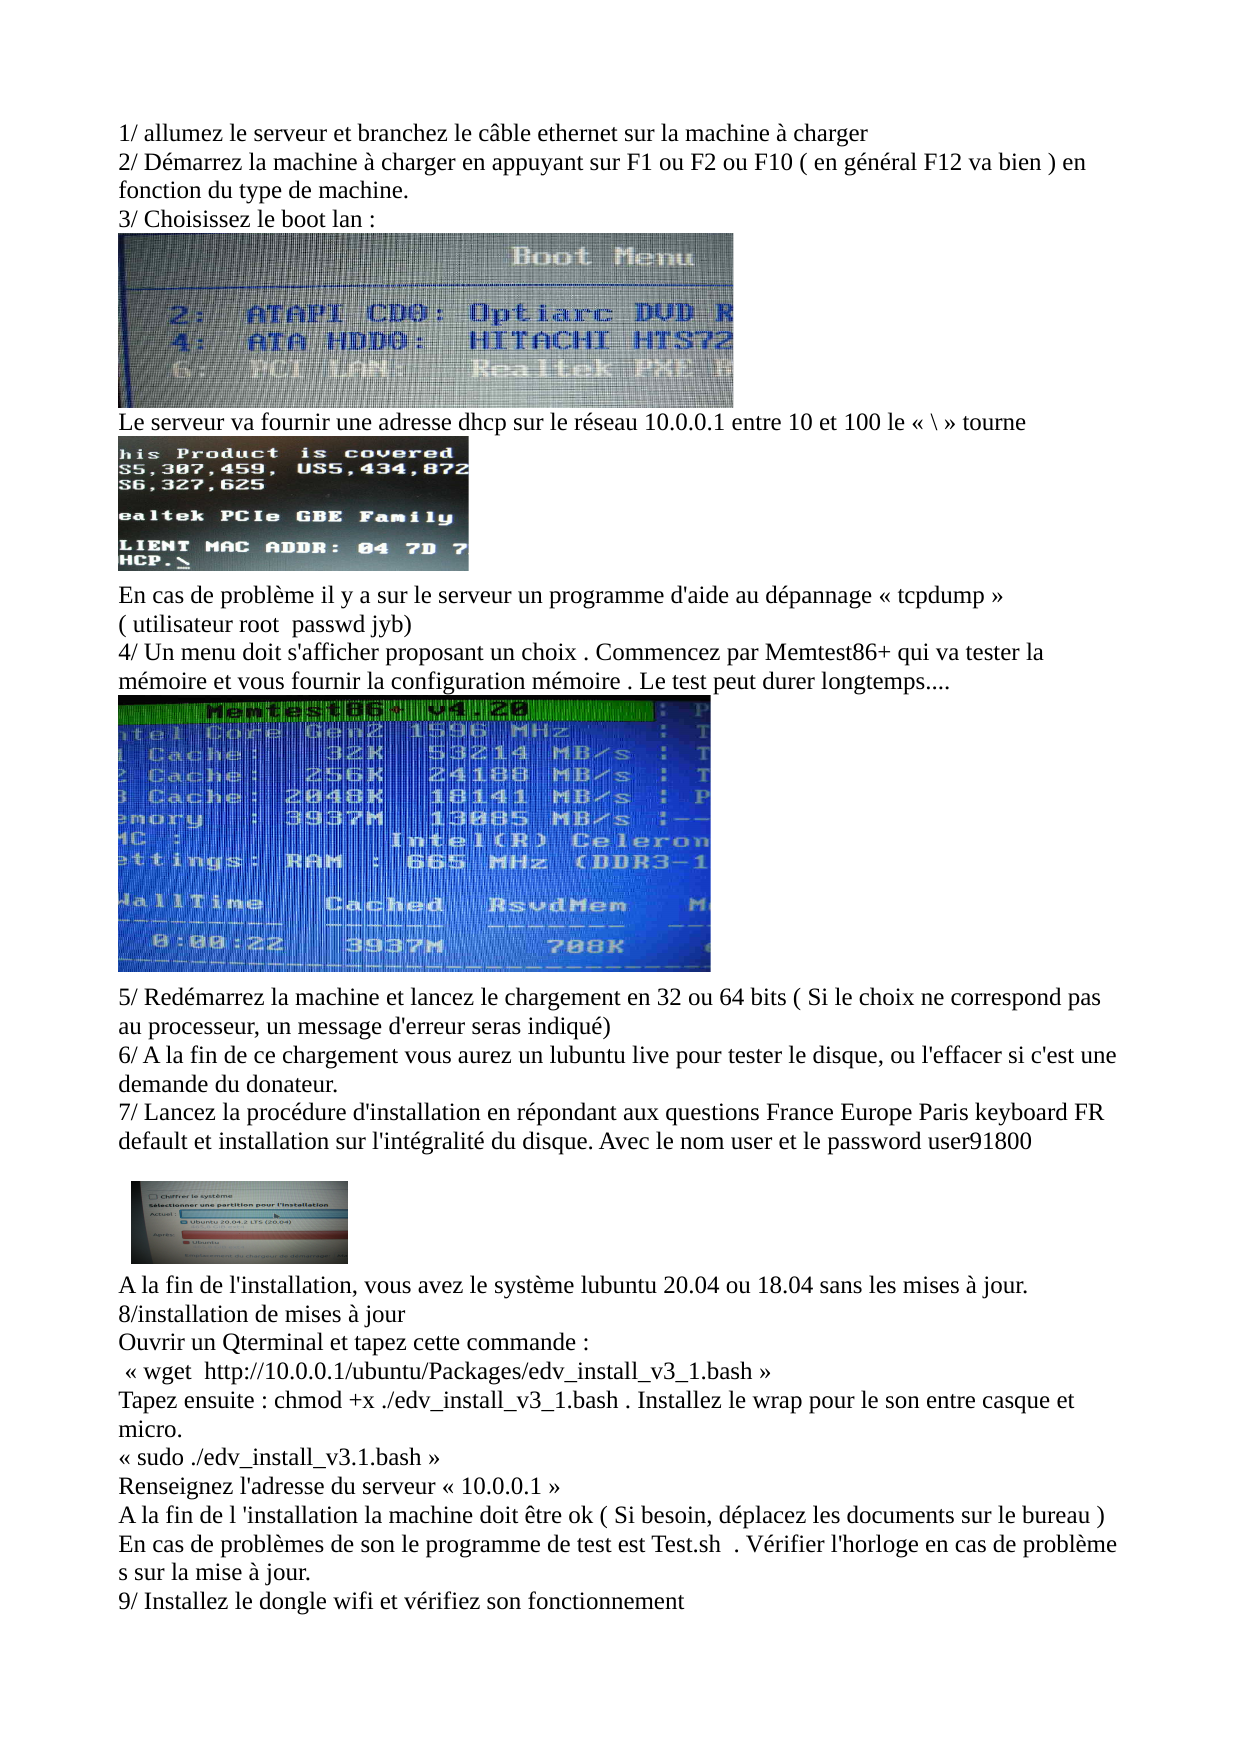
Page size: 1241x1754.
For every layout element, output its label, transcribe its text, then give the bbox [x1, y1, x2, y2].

picture [118, 695, 711, 972]
text 1/ allumez le serveur et branchez le câble ethernet sur la machine à charger [118, 118, 1122, 147]
text 6/ A la fin de ce chargement vous aurez un lubuntu live pour tester le disque, ou l'effacer si c'est une demande du donateur. [118, 1040, 1122, 1097]
picture [131, 1181, 348, 1264]
text Renseignez l'adresse du serveur « 10.0.0.1 » [118, 1471, 1122, 1500]
picture [118, 436, 469, 571]
text 5/ Redémarrez la machine et lancez le chargement en 32 ou 64 bits ( Si le choix ne correspond pas au processeur, un message d'erreur seras indiqué) [118, 982, 1122, 1040]
text A la fin de l 'installation la machine doit être ok ( Si besoin, déplacez les documents sur le bureau ) [118, 1500, 1122, 1529]
text Ouvrir un Qterminal et tapez cette commande : [118, 1327, 1122, 1356]
picture [118, 233, 734, 408]
text « sudo ./edv_install_v3.1.bash » [118, 1442, 1122, 1471]
text 9/ Installez le dongle wifi et vérifiez son fonctionnement [118, 1586, 1122, 1615]
text A la fin de l'installation, vous avez le système lubuntu 20.04 ou 18.04 sans les mises à jour. [118, 1270, 1122, 1299]
text 4/ Un menu doit s'afficher proposant un choix . Commencez par Memtest86+ qui va tester la mémoire et vous fournir la configuration mémoire . Le test peut durer longtemps.... [118, 637, 1122, 695]
text 3/ Choisissez le boot lan : [118, 204, 1122, 233]
text Tapez ensuite : chmod +x ./edv_install_v3_1.bash . Installez le wrap pour le son entre casque et micro. [118, 1385, 1122, 1442]
text 7/ Lancez la procédure d'installation en répondant aux questions France Europe Paris keyboard FR default et installation sur l'intégralité du disque. Avec le nom user et le password user91800 [118, 1097, 1122, 1155]
text En cas de problème il y a sur le serveur un programme d'aide au dépannage « tcpdump » ( utilisateur root passwd jyb) [118, 580, 1122, 637]
text 2/ Démarrez la machine à charger en appuyant sur F1 ou F2 ou F10 ( en général F12 va bien ) en fonction du type de machine. [118, 147, 1122, 204]
text Le serveur va fournir une adresse dhcp sur le réseau 10.0.0.1 entre 10 et 100 le « \ » tourne [118, 407, 1122, 436]
text 8/installation de mises à jour [118, 1299, 1122, 1327]
text En cas de problèmes de son le programme de test est Test.sh . Vérifier l'horloge en cas de problème s sur la mise à jour. [118, 1529, 1122, 1586]
text « wget http://10.0.0.1/ubuntu/Packages/edv_install_v3_1.bash » [118, 1356, 1122, 1385]
